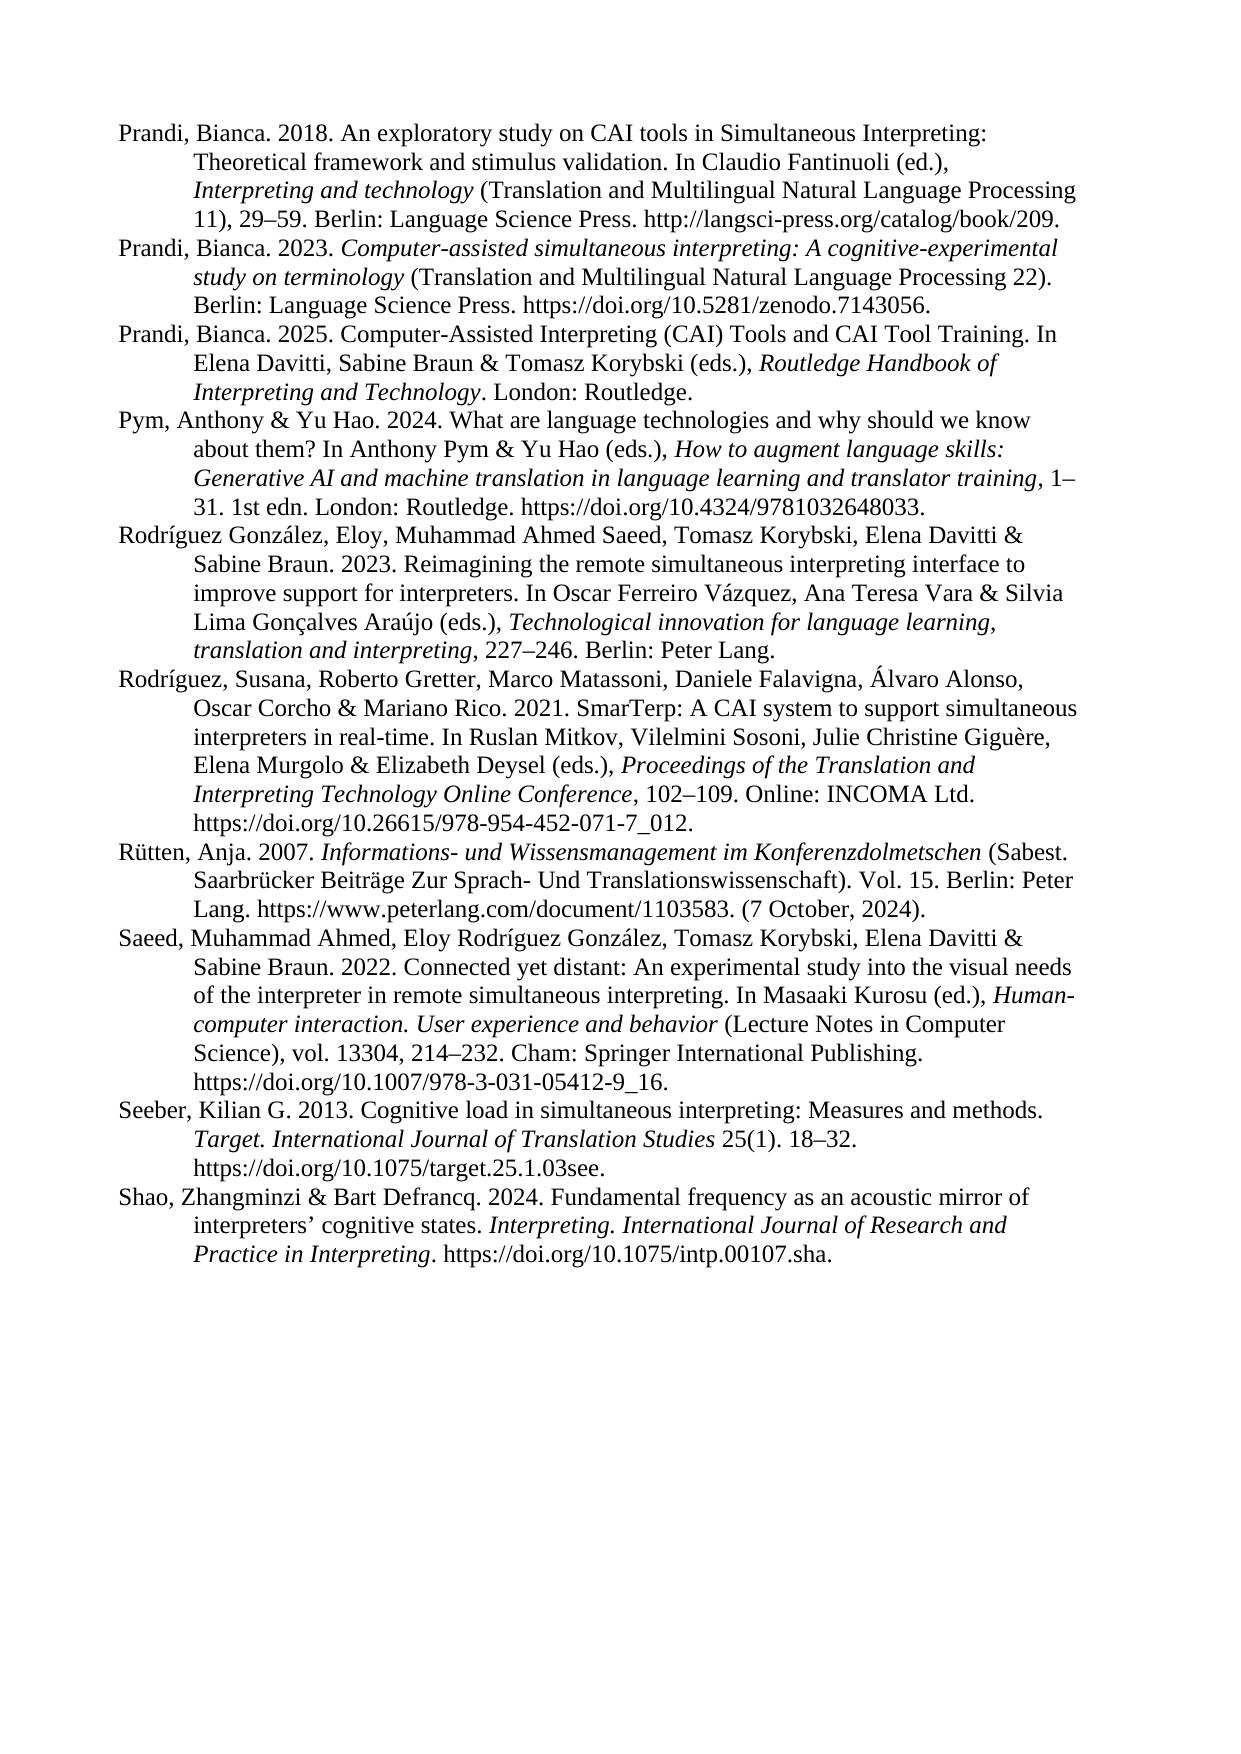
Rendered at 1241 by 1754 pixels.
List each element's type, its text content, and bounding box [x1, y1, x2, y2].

text Prandi, Bianca. 2025. Computer-Assisted Interpreting (CAI) Tools and CAI Tool Training. In Elena Davitti, Sabine Braun & Tomasz Korybski (eds.), Routledge Handbook of Interpreting and Technology. London: Routledge. [118, 319, 1078, 406]
text Shao, Zhangminzi & Bart Defrancq. 2024. Fundamental frequency as an acoustic mirror of interpreters’ cognitive states. Interpreting. International Journal of Research and Practice in Interpreting. https://doi.org/10.1075/intp.00107.sha. [118, 1182, 1078, 1268]
text Seeber, Kilian G. 2013. Cognitive load in simultaneous interpreting: Measures and methods. Target. International Journal of Translation Studies 25(1). 18–32. https://doi.org/10.1075/target.25.1.03see. [118, 1096, 1078, 1182]
text Rütten, Anja. 2007. Informations- und Wissensmanagement im Konferenzdolmetschen (Sabest. Saarbrücker Beiträge Zur Sprach- Und Translationswissenschaft). Vol. 15. Berlin: Peter Lang. https://www.peterlang.com/document/1103583. (7 October, 2024). [118, 837, 1078, 923]
text Rodríguez, Susana, Roberto Gretter, Marco Matassoni, Daniele Falavigna, Álvaro Alonso, Oscar Corcho & Mariano Rico. 2021. SmarTerp: A CAI system to support simultaneous interpreters in real-time. In Ruslan Mitkov, Vilelmini Sosoni, Julie Christine Giguère, Elena Murgolo & Elizabeth Deysel (eds.), Proceedings of the Translation and Interpreting Technology Online Conference, 102–109. Online: INCOMA Ltd. https://doi.org/10.26615/978-954-452-071-7_012. [118, 664, 1078, 837]
text Rodríguez González, Eloy, Muhammad Ahmed Saeed, Tomasz Korybski, Elena Davitti & Sabine Braun. 2023. Reimagining the remote simultaneous interpreting interface to improve support for interpreters. In Oscar Ferreiro Vázquez, Ana Teresa Vara & Silvia Lima Gonçalves Araújo (eds.), Technological innovation for language learning, translation and interpreting, 227–246. Berlin: Peter Lang. [118, 521, 1078, 664]
text Pym, Anthony & Yu Hao. 2024. What are language technologies and why should we know about them? In Anthony Pym & Yu Hao (eds.), How to augment language skills: Generative AI and machine translation in language learning and translator training, 1–31. 1st edn. London: Routledge. https://doi.org/10.4324/9781032648033. [118, 406, 1078, 521]
text Saeed, Muhammad Ahmed, Eloy Rodríguez González, Tomasz Korybski, Elena Davitti & Sabine Braun. 2022. Connected yet distant: An experimental study into the visual needs of the interpreter in remote simultaneous interpreting. In Masaaki Kurosu (ed.), Human-computer interaction. User experience and behavior (Lecture Notes in Computer Science), vol. 13304, 214–232. Cham: Springer International Publishing. https://doi.org/10.1007/978-3-031-05412-9_16. [118, 923, 1078, 1096]
text Prandi, Bianca. 2018. An exploratory study on CAI tools in Simultaneous Interpreting: Theoretical framework and stimulus validation. In Claudio Fantinuoli (ed.), Interpreting and technology (Translation and Multilingual Natural Language Processing 11), 29–59. Berlin: Language Science Press. http://langsci-press.org/catalog/book/209. [118, 118, 1078, 233]
text Prandi, Bianca. 2023. Computer-assisted simultaneous interpreting: A cognitive-experimental study on terminology (Translation and Multilingual Natural Language Processing 22). Berlin: Language Science Press. https://doi.org/10.5281/zenodo.7143056. [118, 233, 1078, 319]
